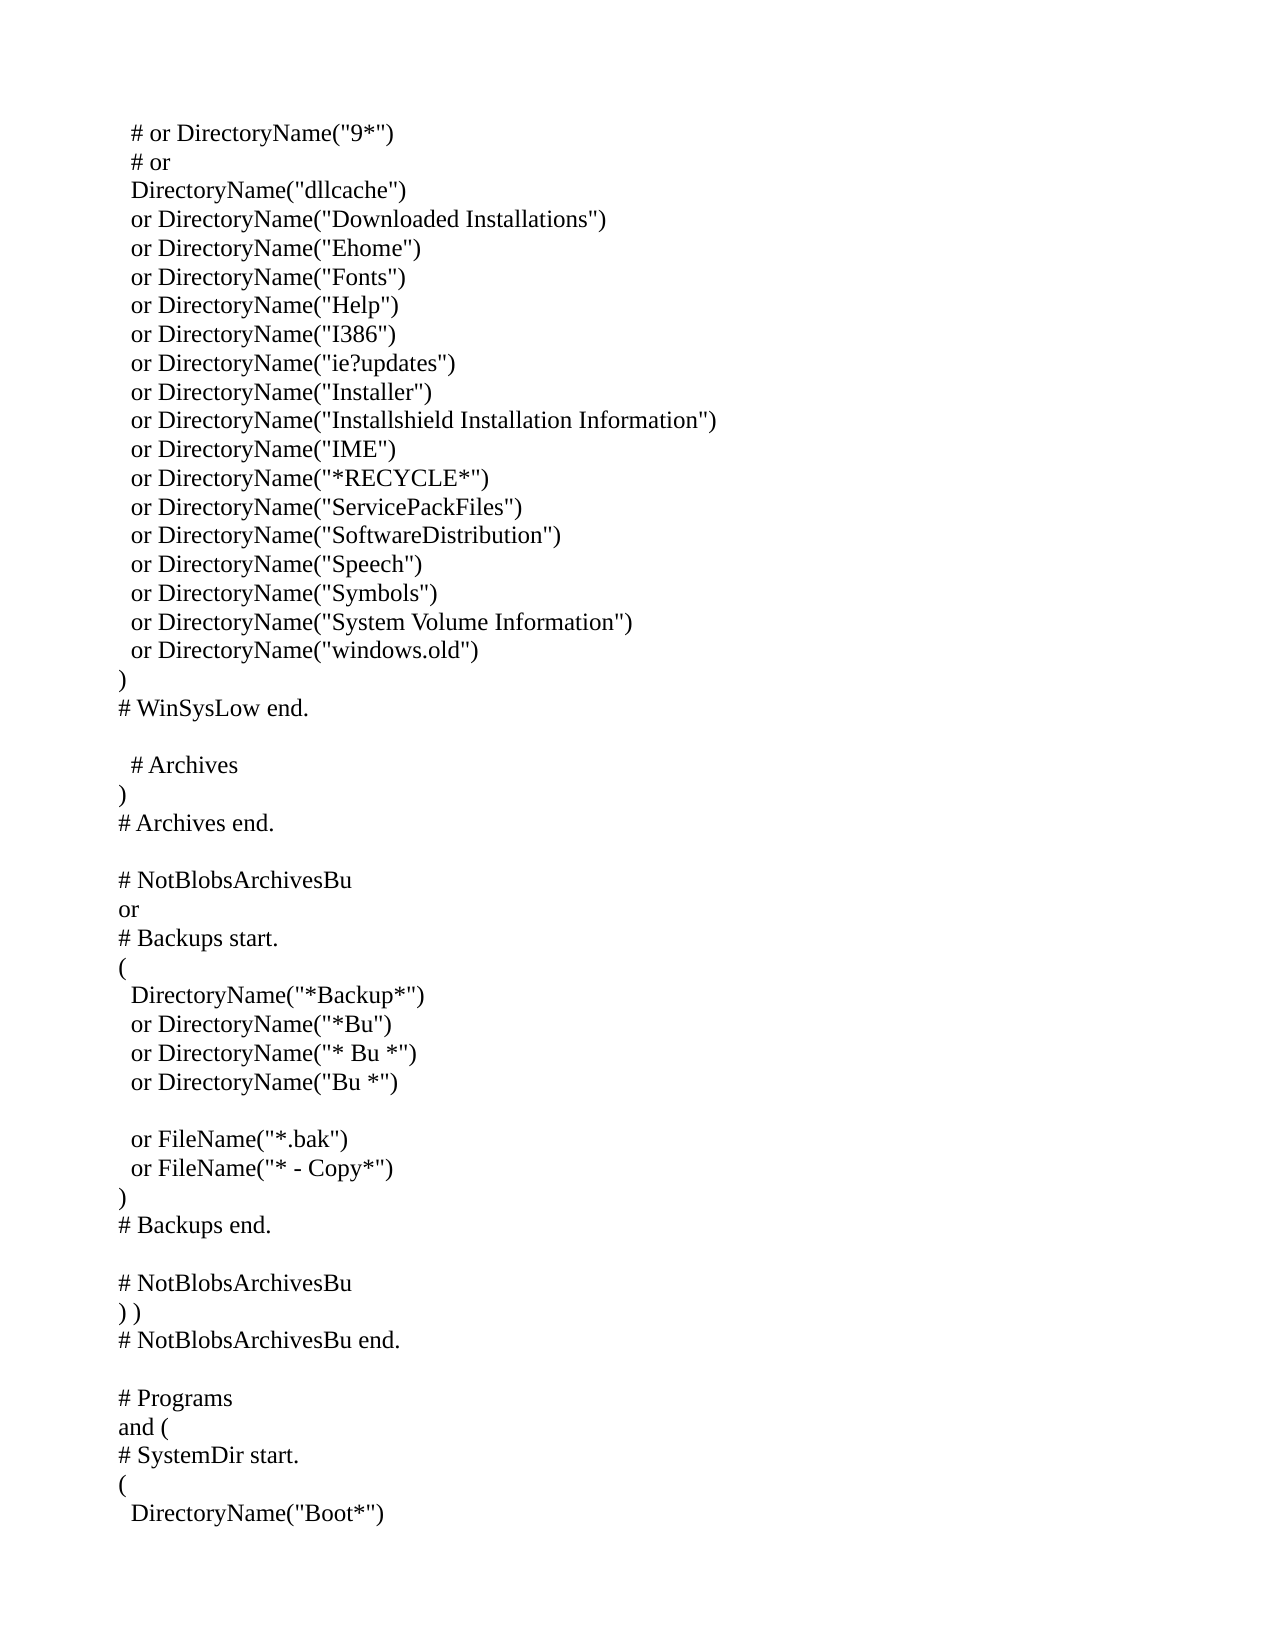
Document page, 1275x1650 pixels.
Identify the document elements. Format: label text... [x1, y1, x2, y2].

text ) [118, 779, 1157, 808]
text # SystemDir start. [118, 1441, 1157, 1469]
text # WinSysLow end. [118, 693, 1157, 722]
text # Backups end. [118, 1211, 1157, 1239]
text or DirectoryName("windows.old") [118, 636, 1157, 664]
text or DirectoryName("I386") [118, 319, 1157, 348]
text DirectoryName("dllcache") [118, 176, 1157, 204]
text # or DirectoryName("9*") [118, 118, 1157, 147]
text or DirectoryName("IME") [118, 434, 1157, 463]
text or [118, 894, 1157, 923]
text and ( [118, 1412, 1157, 1441]
text # Archives end. [118, 808, 1157, 837]
text or DirectoryName("Installshield Installation Information") [118, 406, 1157, 434]
text or DirectoryName("Help") [118, 291, 1157, 319]
text # NotBlobsArchivesBu [118, 866, 1157, 894]
text # Backups start. [118, 923, 1157, 952]
text # Programs [118, 1383, 1157, 1412]
text or DirectoryName("Installer") [118, 377, 1157, 406]
text DirectoryName("Boot*") [118, 1498, 1157, 1527]
text or DirectoryName("* Bu *") [118, 1038, 1157, 1067]
text # NotBlobsArchivesBu end. [118, 1326, 1157, 1354]
text or DirectoryName("*Bu") [118, 1009, 1157, 1038]
text ( [118, 952, 1157, 981]
text ) [118, 1182, 1157, 1211]
text or DirectoryName("SoftwareDistribution") [118, 521, 1157, 549]
text or DirectoryName("System Volume Information") [118, 607, 1157, 636]
text or DirectoryName("Fonts") [118, 262, 1157, 291]
text or DirectoryName("*RECYCLE*") [118, 463, 1157, 492]
text or DirectoryName("Speech") [118, 549, 1157, 578]
text # or [118, 147, 1157, 176]
text or DirectoryName("ie?updates") [118, 348, 1157, 377]
text or FileName("*.bak") [118, 1124, 1157, 1153]
text or DirectoryName("Bu *") [118, 1067, 1157, 1096]
text DirectoryName("*Backup*") [118, 981, 1157, 1009]
text or DirectoryName("Downloaded Installations") [118, 204, 1157, 233]
text ) ) [118, 1297, 1157, 1326]
text # Archives [118, 751, 1157, 779]
text # NotBlobsArchivesBu [118, 1268, 1157, 1297]
text or DirectoryName("Symbols") [118, 578, 1157, 607]
text or FileName("* - Copy*") [118, 1153, 1157, 1182]
text or DirectoryName("Ehome") [118, 233, 1157, 262]
text ) [118, 664, 1157, 693]
text or DirectoryName("ServicePackFiles") [118, 492, 1157, 521]
text ( [118, 1469, 1157, 1498]
